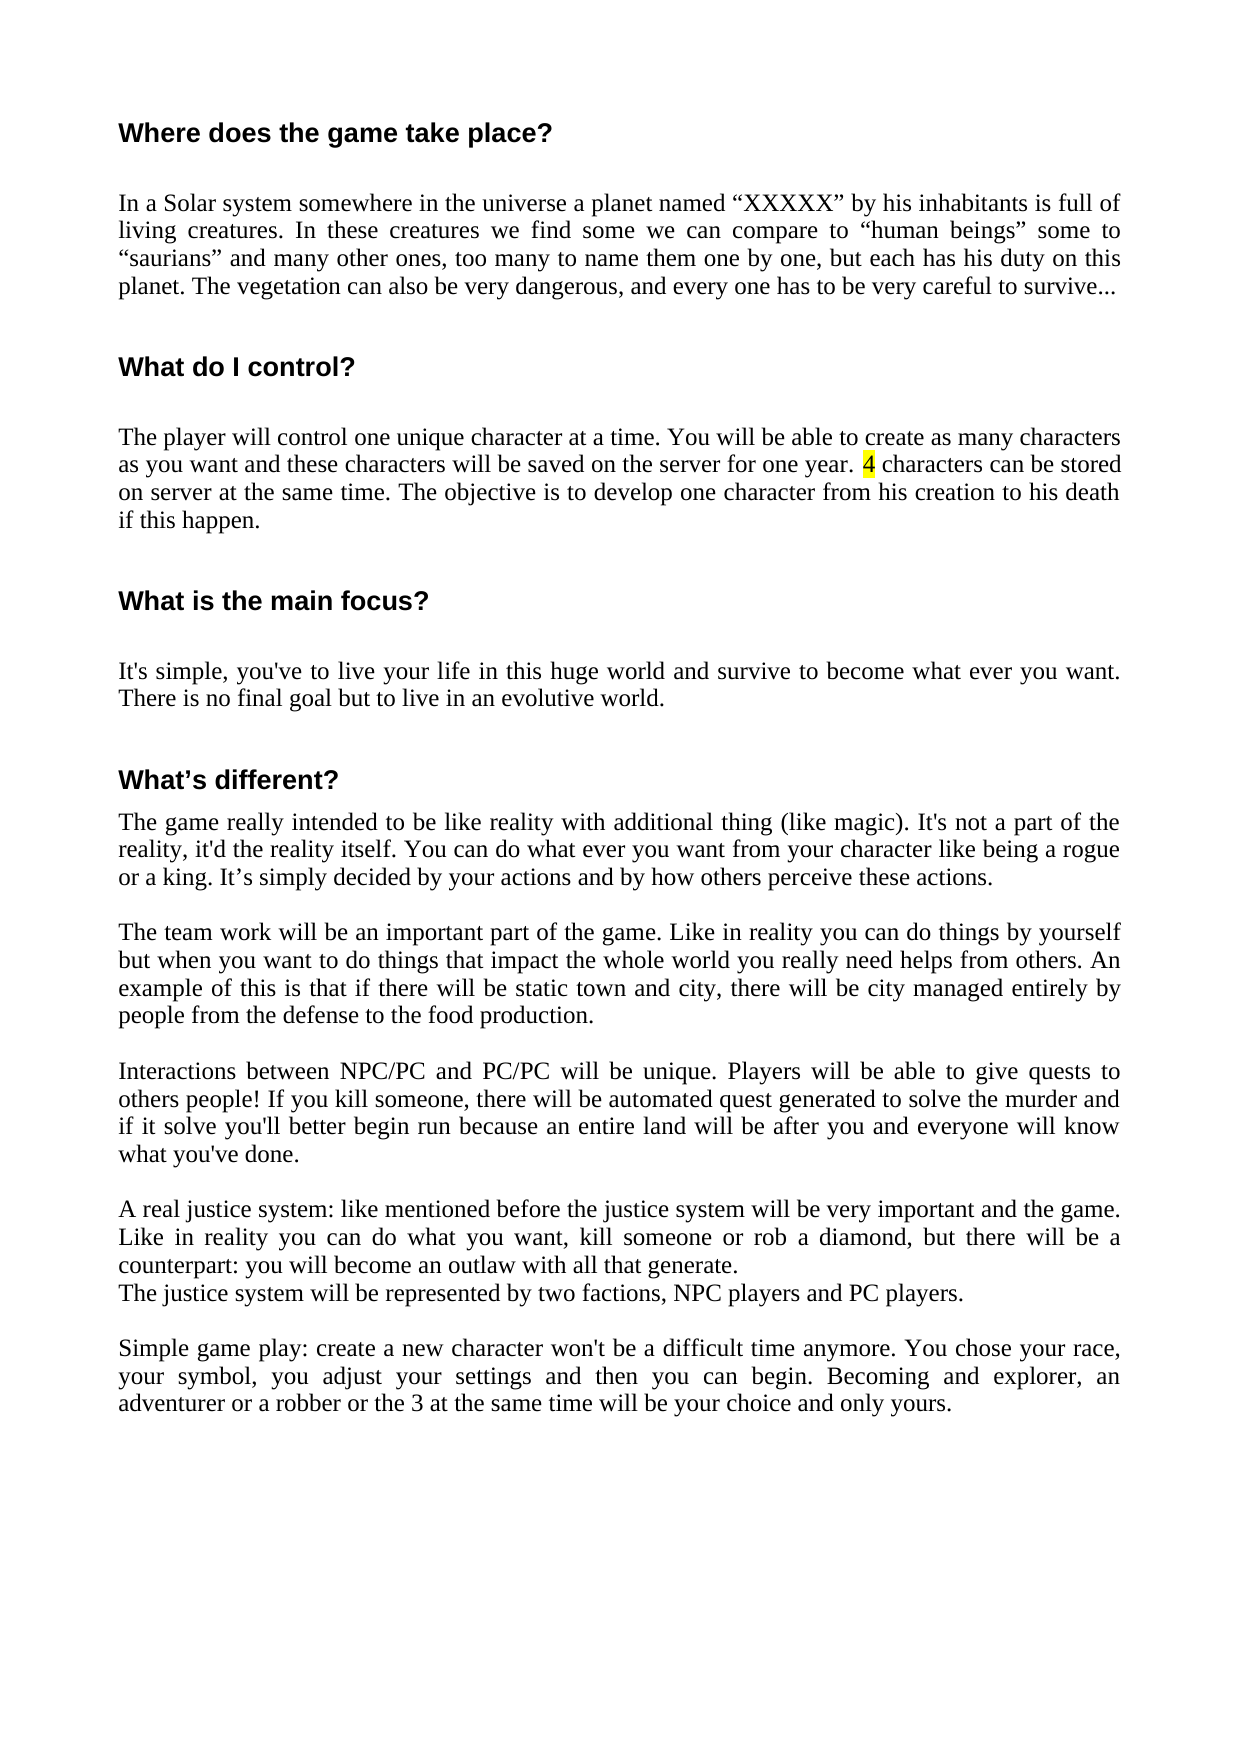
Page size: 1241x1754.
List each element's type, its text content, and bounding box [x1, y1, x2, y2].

text Interactions between NPC/PC and PC/PC will be unique. Players will be able to give quests to others people! If you kill someone, there will be automated quest generated to solve the murder and if it solve you'll better begin run because an entire land will be after you and everyone will know what you've done. [118, 1057, 1122, 1168]
text The team work will be an important part of the game. Like in reality you can do things by yourself but when you want to do things that impact the whole world you really need helps from others. An example of this is that if there will be static town and city, there will be city managed entirely by people from the defense to the food production. [118, 918, 1122, 1029]
text The player will control one unique character at a time. You will be able to create as many characters as you want and these characters will be saved on the server for one year. 4 characters can be stored on server at the same time. The objective is to develop one character from his creation to his death if this happen. [118, 423, 1122, 533]
text Simple game play: create a new character won't be a difficult time anymore. You chose your race, your symbol, you adjust your settings and then you can begin. Becoming and explorer, an adventurer or a robber or the 3 at the same time will be your choice and only yours. [118, 1334, 1122, 1417]
subtitle Where does the game take place? [118, 118, 1122, 148]
subtitle What do I control? [118, 352, 1122, 382]
text It's simple, you've to live your life in this huge world and survive to become what ever you want. There is no final goal but to live in an evolutive world. [118, 657, 1122, 712]
text The justice system will be represented by two factions, NPC players and PC players. [118, 1279, 1122, 1306]
text A real justice system: like mentioned before the justice system will be very important and the game. Like in reality you can do what you want, kill someone or rob a diamond, but there will be a counterpart: you will become an outlaw with all that generate. [118, 1196, 1122, 1279]
subtitle What is the main focus? [118, 586, 1122, 617]
text In a Solar system somewhere in the universe a planet named “XXXXX” by his inhabitants is full of living creatures. In these creatures we find some we can compare to “human beings” some to “saurians” and many other ones, too many to name them one by one, but each has his duty on this planet. The vegetation can also be very dangerous, and every one has to be very careful to survive... [118, 189, 1122, 299]
text The game really intended to be like reality with additional thing (like magic). It's not a part of the reality, it'd the reality itself. You can do what ever you want from your character like being a rogue or a king. It’s simply decided by your actions and by how others perceive these actions. [118, 808, 1122, 891]
subtitle What’s different? [118, 765, 1122, 795]
